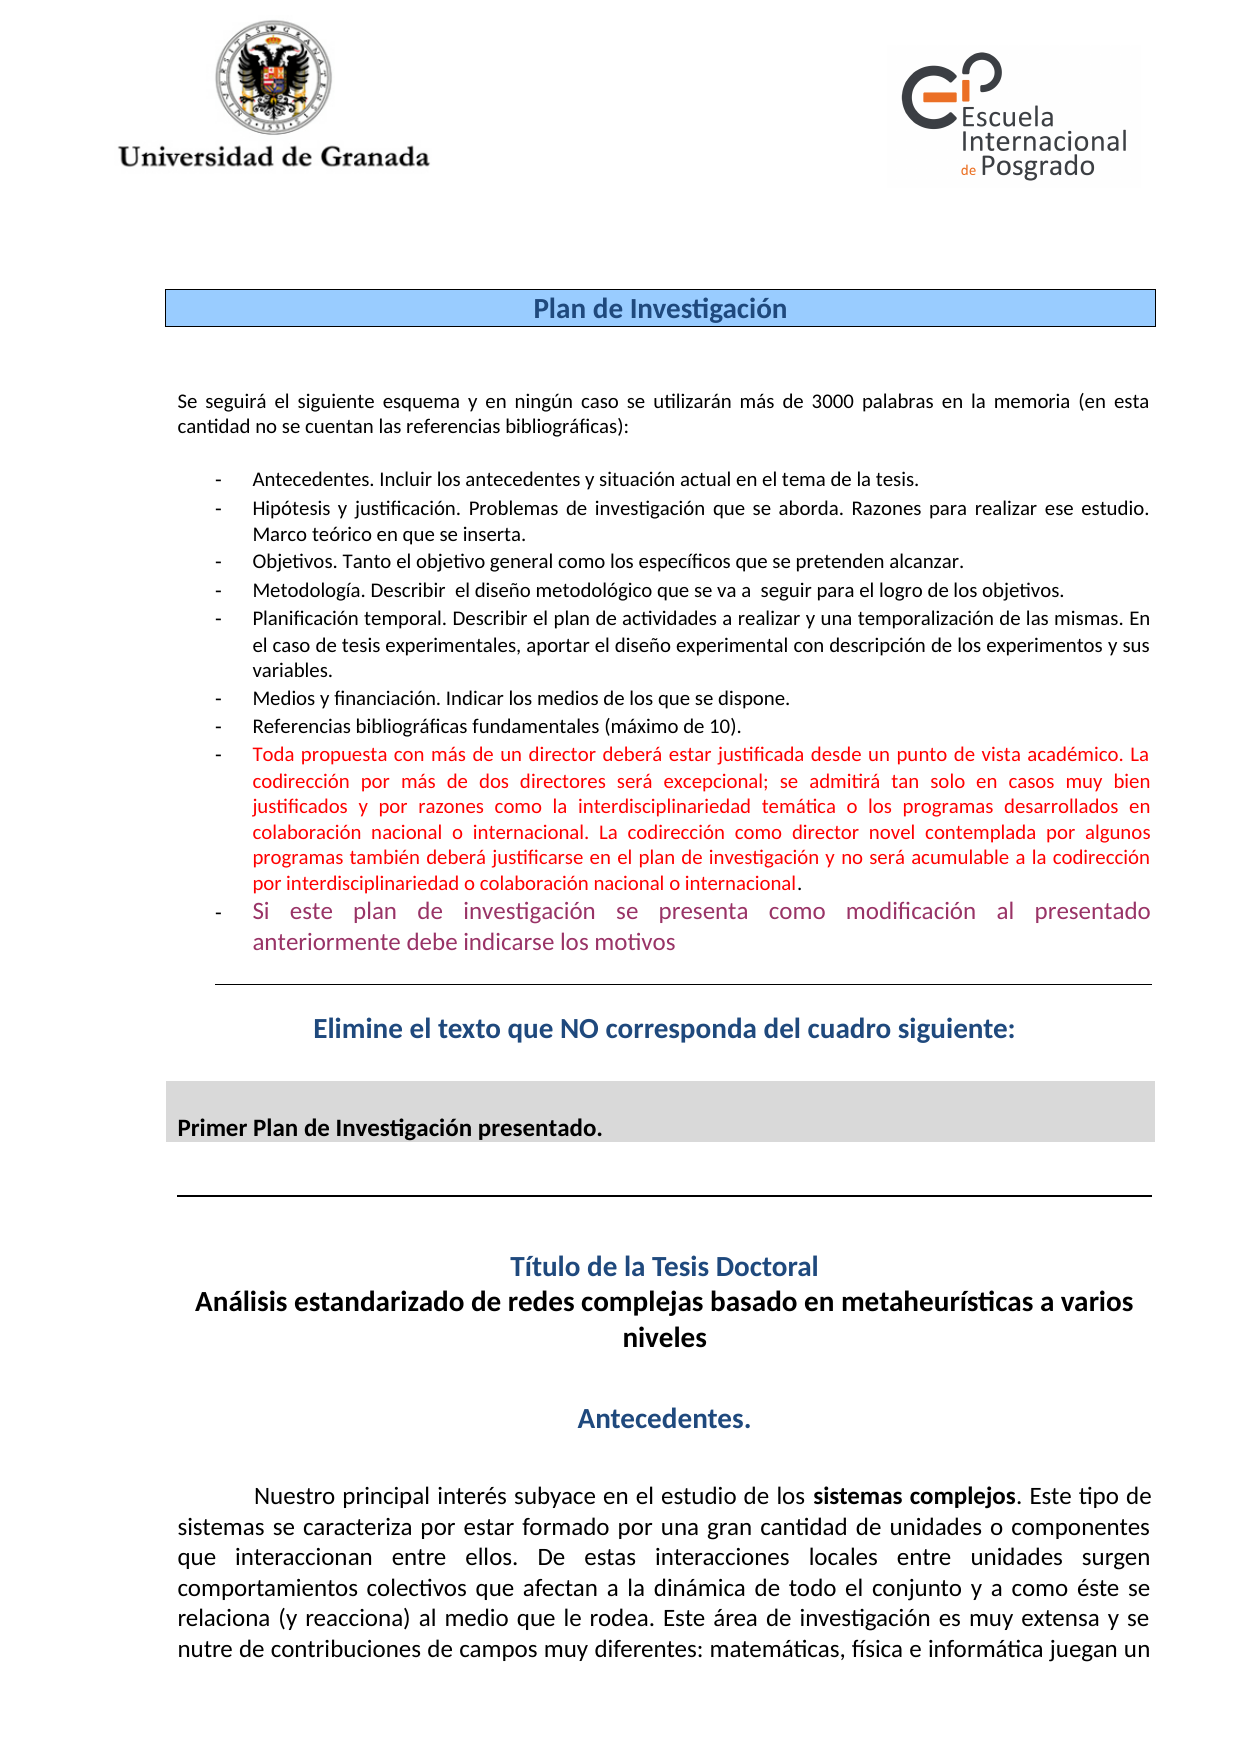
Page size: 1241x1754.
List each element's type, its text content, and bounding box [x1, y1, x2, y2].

list Si este plan de investigación se presenta como modificación al presentado anteriormente debe indicarse los motivos [215, 895, 1152, 956]
subtitle Título de la Tesis Doctoral [177, 1248, 1152, 1283]
list Medios y financiación. Indicar los medios de los que se dispone. [215, 683, 1152, 711]
list Metodología. Describir el diseño metodológico que se va a seguir para el logro de los objetivos. [215, 575, 1152, 603]
text Se seguirá el siguiente esquema y en ningún caso se utilizarán más de 3000 palabras en la memoria (en esta cantidad no se cuentan las referencias bibliográficas): [177, 388, 1152, 439]
list Hipótesis y justificación. Problemas de investigación que se aborda. Razones para realizar ese estudio. Marco teórico en que se inserta. [215, 493, 1152, 547]
list Referencias bibliográficas fundamentales (máximo de 10). [215, 711, 1152, 739]
subtitle Nuestro principal interés subyace en el estudio de los sistemas complejos. Este tipo de sistemas se caracteriza por estar formado por una gran cantidad de unidades o componentes que interaccionan entre ellos. De estas interacciones locales entre unidades surgen comportamientos colectivos que afectan a la dinámica de todo el conjunto y a como éste se relaciona (y reacciona) al medio que le rodea. Este área de investigación es muy extensa y se nutre de contribuciones de campos muy diferentes: matemáticas, física e informática juegan un [177, 1480, 1152, 1663]
subtitle Antecedentes. [177, 1400, 1152, 1435]
table_header Primer Plan de Investigación presentado. [166, 1081, 661, 1142]
picture [886, 45, 1141, 188]
list Objetivos. Tanto el objetivo general como los específicos que se pretenden alcanzar. [215, 547, 1152, 575]
list Toda propuesta con más de un director deberá estar justificada desde un punto de vista académico. La codirección por más de dos directores será excepcional; se admitirá tan solo en casos muy bien justificados y por razones como la interdisciplinariedad temática o los programas desarrollados en colaboración nacional o internacional. La codirección como director novel contemplada por algunos programas también deberá justificarse en el plan de investigación y no será acumulable a la codirección por interdisciplinariedad o colaboración nacional o internacional. [215, 739, 1152, 895]
table_header [661, 1081, 1155, 1142]
list Planificación temporal. Describir el plan de actividades a realizar y una temporalización de las mismas. En el caso de tesis experimentales, aportar el diseño experimental con descripción de los experimentos y sus variables. [215, 603, 1152, 683]
subtitle Elimine el texto que NO corresponda del cuadro siguiente: [177, 1010, 1152, 1046]
picture [113, 15, 433, 175]
list Antecedentes. Incluir los antecedentes y situación actual en el tema de la tesis. [215, 464, 1152, 493]
table_header Plan de Investigación [166, 290, 1155, 326]
subtitle Análisis estandarizado de redes complejas basado en metaheurísticas a varios niveles [177, 1283, 1152, 1354]
